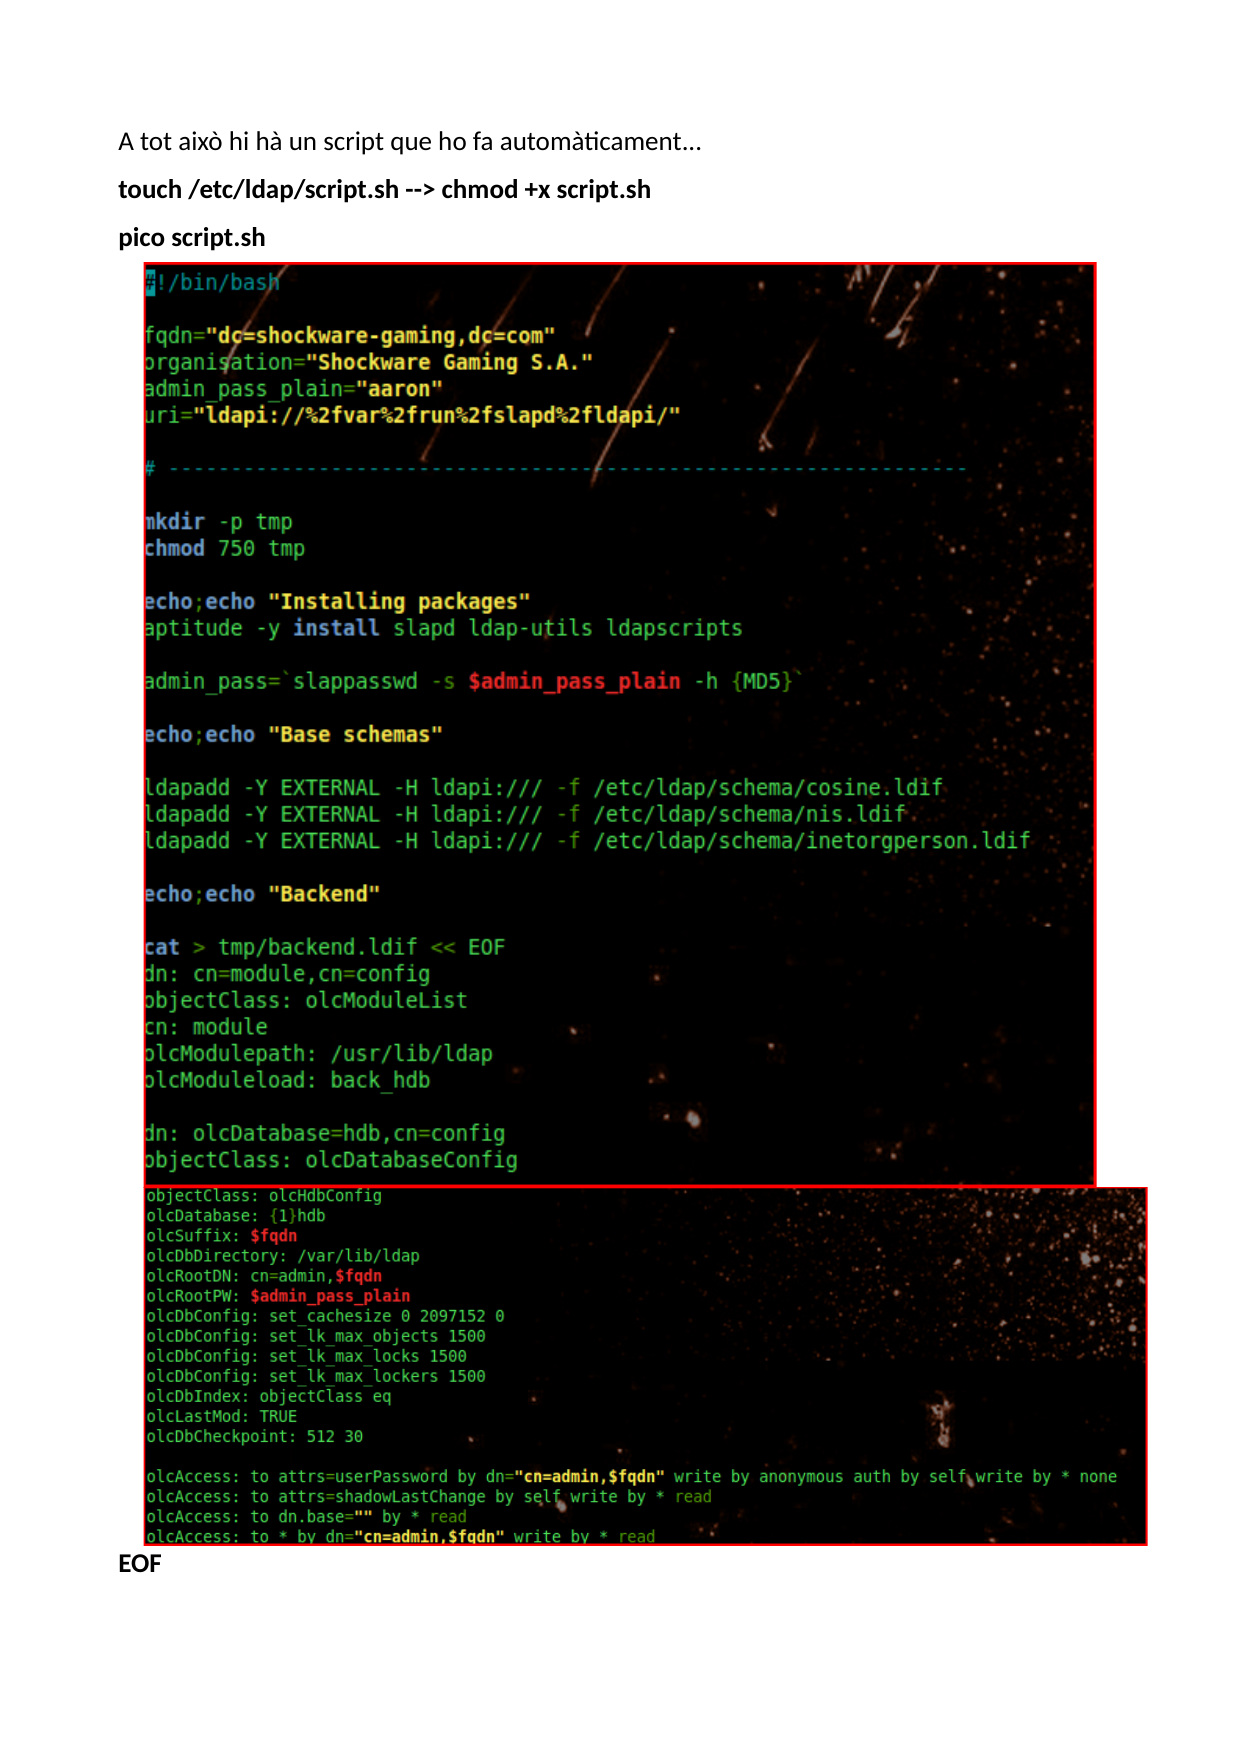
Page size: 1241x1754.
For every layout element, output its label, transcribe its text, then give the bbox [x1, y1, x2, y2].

text touch /etc/ldap/script.sh --> chmod +x script.sh [118, 172, 1122, 205]
text EOF [118, 268, 1122, 1579]
text A tot això hi hà un script que ho fa automàticament... [118, 124, 1122, 157]
text pico script.sh [118, 220, 1122, 253]
picture [143, 262, 1148, 1546]
